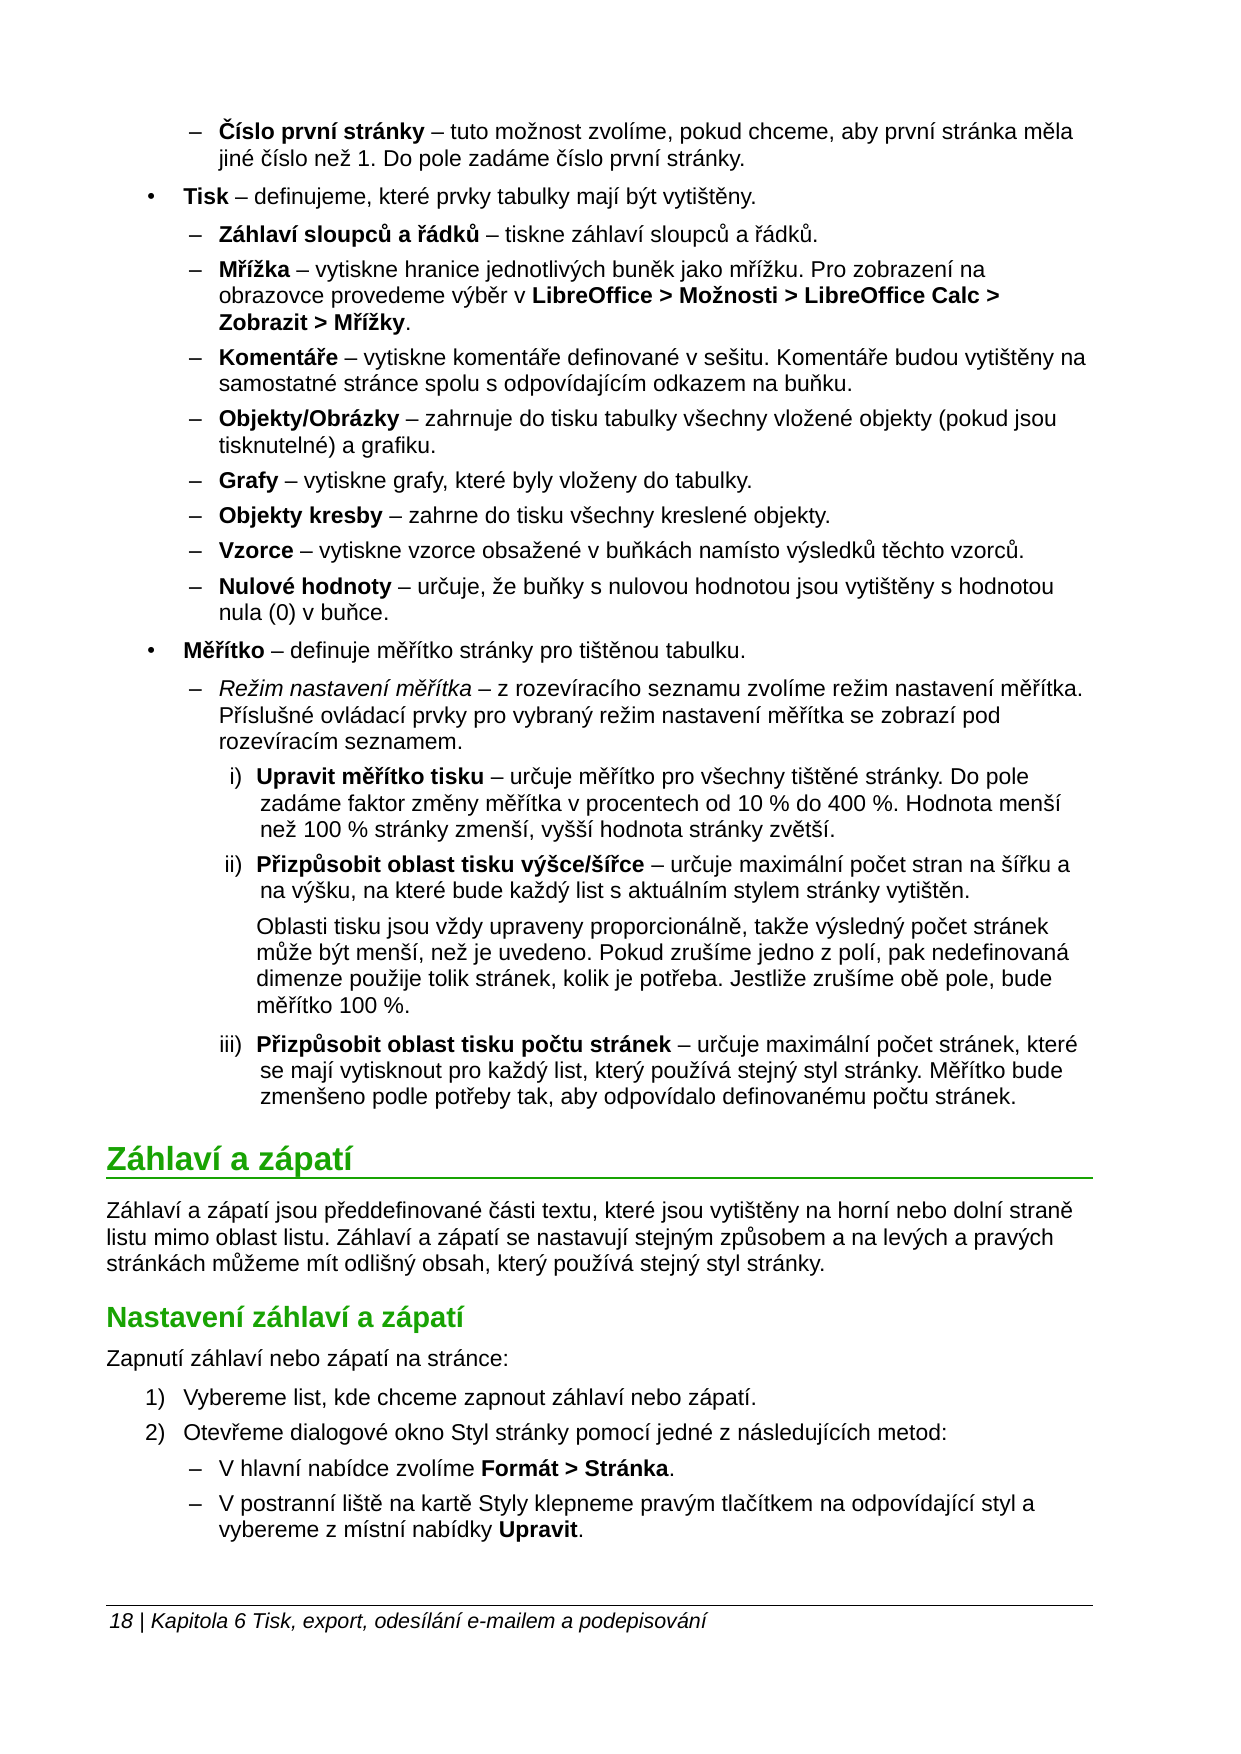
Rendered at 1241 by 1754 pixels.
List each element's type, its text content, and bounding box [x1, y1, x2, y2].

list Komentáře – vytiskne komentáře definované v sešitu. Komentáře budou vytištěny na samostatné stránce spolu s odpovídajícím odkazem na buňku. [189, 344, 1093, 397]
list Grafy – vytiskne grafy, které byly vloženy do tabulky. [189, 467, 1093, 493]
text Zapnutí záhlaví nebo zápatí na stránce: [106, 1345, 1093, 1372]
list Záhlaví sloupců a řádků – tiskne záhlaví sloupců a řádků. [189, 221, 1093, 247]
list V hlavní nabídce zvolíme Formát > Stránka. [189, 1454, 1093, 1481]
list Režim nastavení měřítka – z rozevíracího seznamu zvolíme režim nastavení měřítka. Příslušné ovládací prvky pro vybraný režim nastavení měřítka se zobrazí pod rozevíracím seznamem. [189, 675, 1093, 754]
list Objekty kresby – zahrne do tisku všechny kreslené objekty. [189, 502, 1093, 528]
list Vzorce – vytiskne vzorce obsažené v buňkách namísto výsledků těchto vzorců. [189, 537, 1093, 564]
subtitle Nastavení záhlaví a zápatí [106, 1300, 1093, 1333]
list Přizpůsobit oblast tisku výšce/šířce – určuje maximální počet stran na šířku a na výšku, na které bude každý list s aktuálním stylem stránky vytištěn. [242, 851, 1093, 904]
list Vybereme list, kde chceme zapnout záhlaví nebo zápatí. [165, 1384, 1093, 1411]
list Mřížka – vytiskne hranice jednotlivých buněk jako mřížku. Pro zobrazení na obrazovce provedeme výběr v LibreOffice > Možnosti > LibreOffice Calc > Zobrazit > Mřížky. [189, 256, 1093, 335]
list Číslo první stránky – tuto možnost zvolíme, pokud chceme, aby první stránka měla jiné číslo než 1. Do pole zadáme číslo první stránky. [189, 118, 1093, 171]
list Otevřeme dialogové okno Styl stránky pomocí jedné z následujících metod: [165, 1419, 1093, 1446]
list Objekty/Obrázky – zahrnuje do tisku tabulky všechny vložené objekty (pokud jsou tisknutelné) a grafiku. [189, 405, 1093, 458]
text Oblasti tisku jsou vždy upraveny proporcionálně, takže výsledný počet stránek může být menší, než je uvedeno. Pokud zrušíme jedno z polí, pak nedefinovaná dimenze použije tolik stránek, kolik je potřeba. Jestliže zrušíme obě pole, bude měřítko 100 %. [256, 913, 1093, 1018]
list Nulové hodnoty – určuje, že buňky s nulovou hodnotou jsou vytištěny s hodnotou nula (0) v buňce. [189, 573, 1093, 625]
subtitle Záhlaví a zápatí [106, 1139, 1093, 1177]
list Přizpůsobit oblast tisku počtu stránek – určuje maximální počet stránek, které se mají vytisknout pro každý list, který používá stejný styl stránky. Měřítko bude zmenšeno podle potřeby tak, aby odpovídalo definovanému počtu stránek. [242, 1031, 1093, 1109]
text Záhlaví a zápatí jsou předdefinované části textu, které jsou vytištěny na horní nebo dolní straně listu mimo oblast listu. Záhlaví a zápatí se nastavují stejným způsobem a na levých a pravých stránkách můžeme mít odlišný obsah, který používá stejný styl stránky. [106, 1197, 1093, 1276]
list Tisk – definujeme, které prvky tabulky mají být vytištěny. [144, 180, 1093, 212]
list Upravit měřítko tisku – určuje měřítko pro všechny tištěné stránky. Do pole zadáme faktor změny měřítka v procentech od 10 % do 400 %. Hodnota menší než 100 % stránky zmenší, vyšší hodnota stránky zvětší. [242, 763, 1093, 842]
list V postranní liště na kartě Styly klepneme pravým tlačítkem na odpovídající styl a vybereme z místní nabídky Upravit. [189, 1490, 1093, 1542]
list Měřítko – definuje měřítko stránky pro tištěnou tabulku. [144, 634, 1093, 666]
